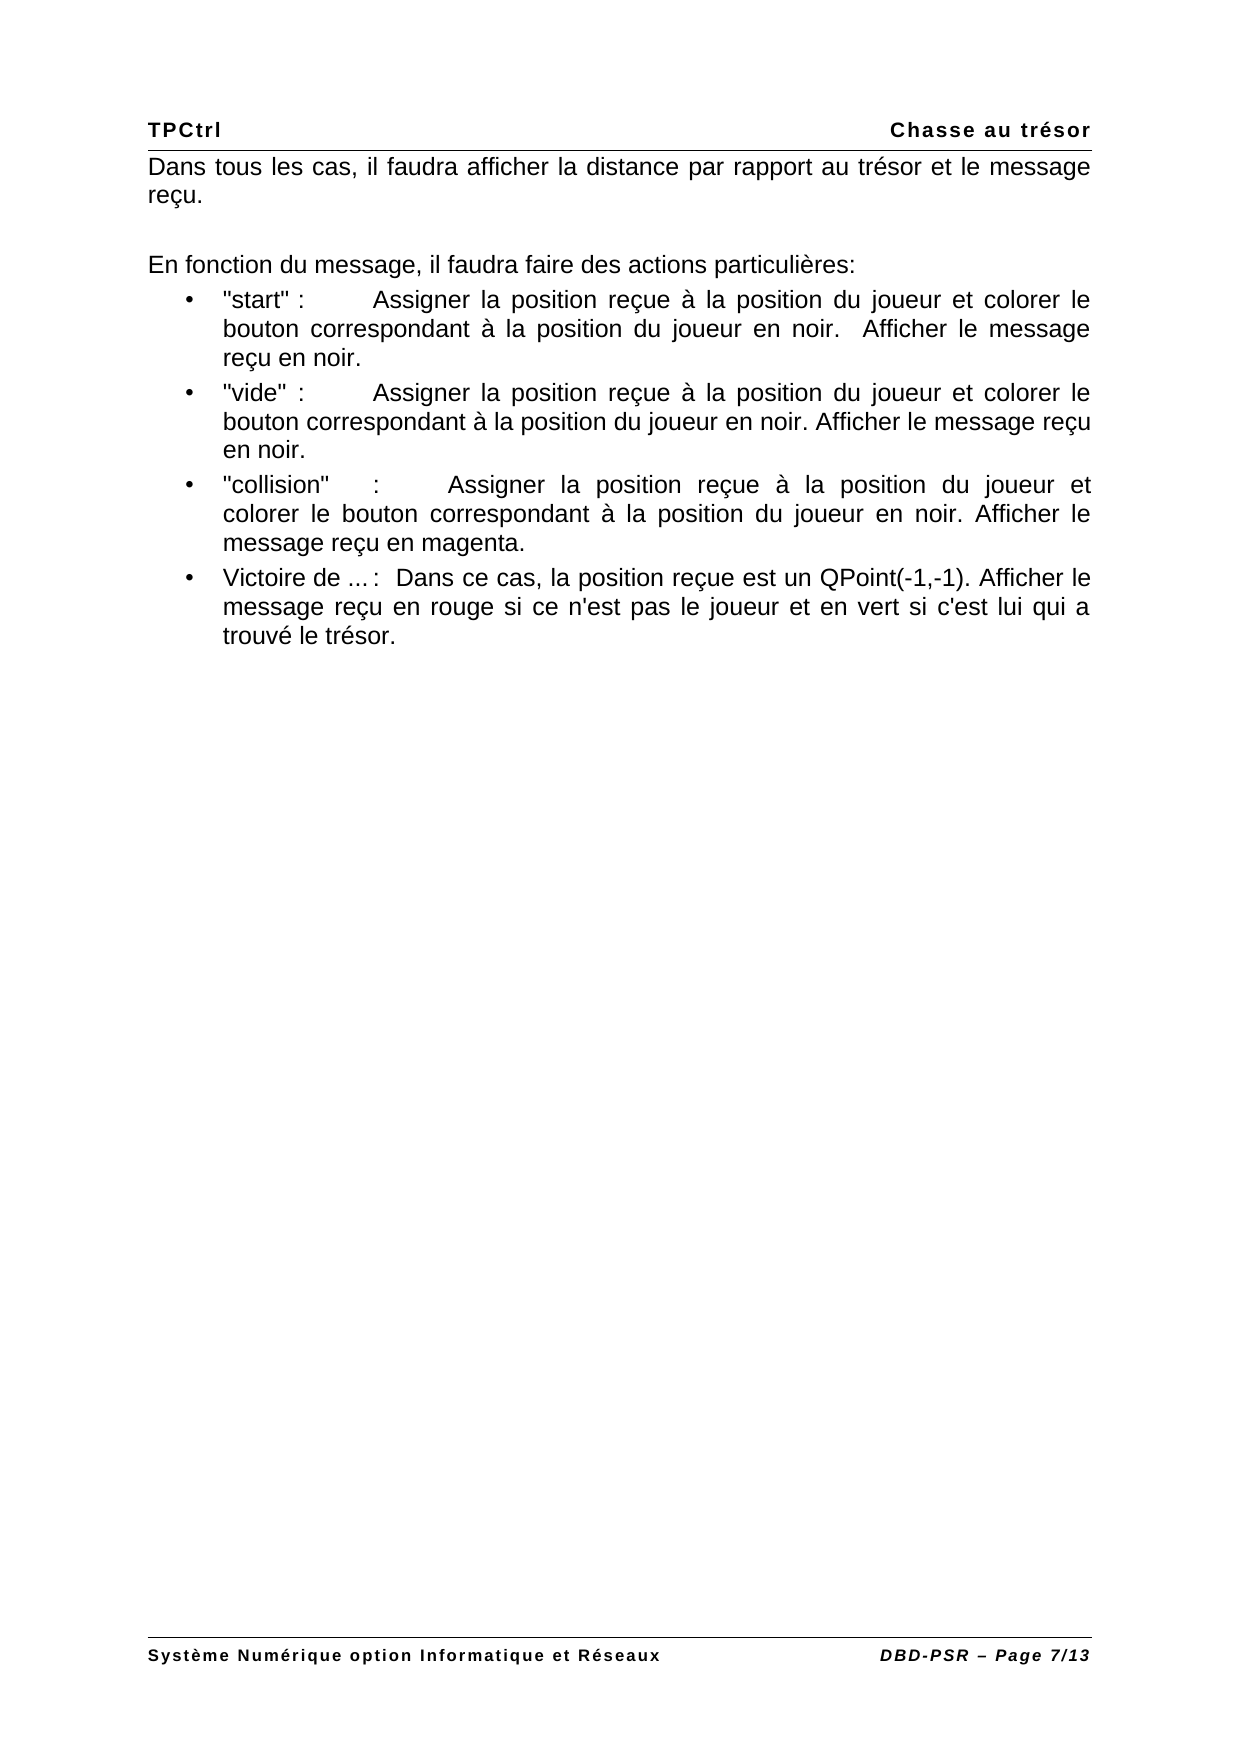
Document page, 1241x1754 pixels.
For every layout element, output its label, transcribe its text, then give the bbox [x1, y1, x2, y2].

list Victoire de ... : Dans ce cas, la position reçue est un QPoint(-1,-1). Afficher le message reçu en rouge si ce n'est pas le joueur et en vert si c'est lui qui a trouvé le trésor. [185, 563, 1092, 649]
text En fonction du message, il faudra faire des actions particulières: [148, 250, 1092, 279]
text Dans tous les cas, il faudra afficher la distance par rapport au trésor et le message reçu. [148, 151, 1092, 209]
list "collision" : Assigner la position reçue à la position du joueur et colorer le bouton correspondant à la position du joueur en noir. Afficher le message reçu en magenta. [185, 470, 1092, 557]
list "vide" : Assigner la position reçue à la position du joueur et colorer le bouton correspondant à la position du joueur en noir. Afficher le message reçu en noir. [185, 378, 1092, 464]
list "start" : Assigner la position reçue à la position du joueur et colorer le bouton correspondant à la position du joueur en noir. Afficher le message reçu en noir. [185, 285, 1092, 372]
